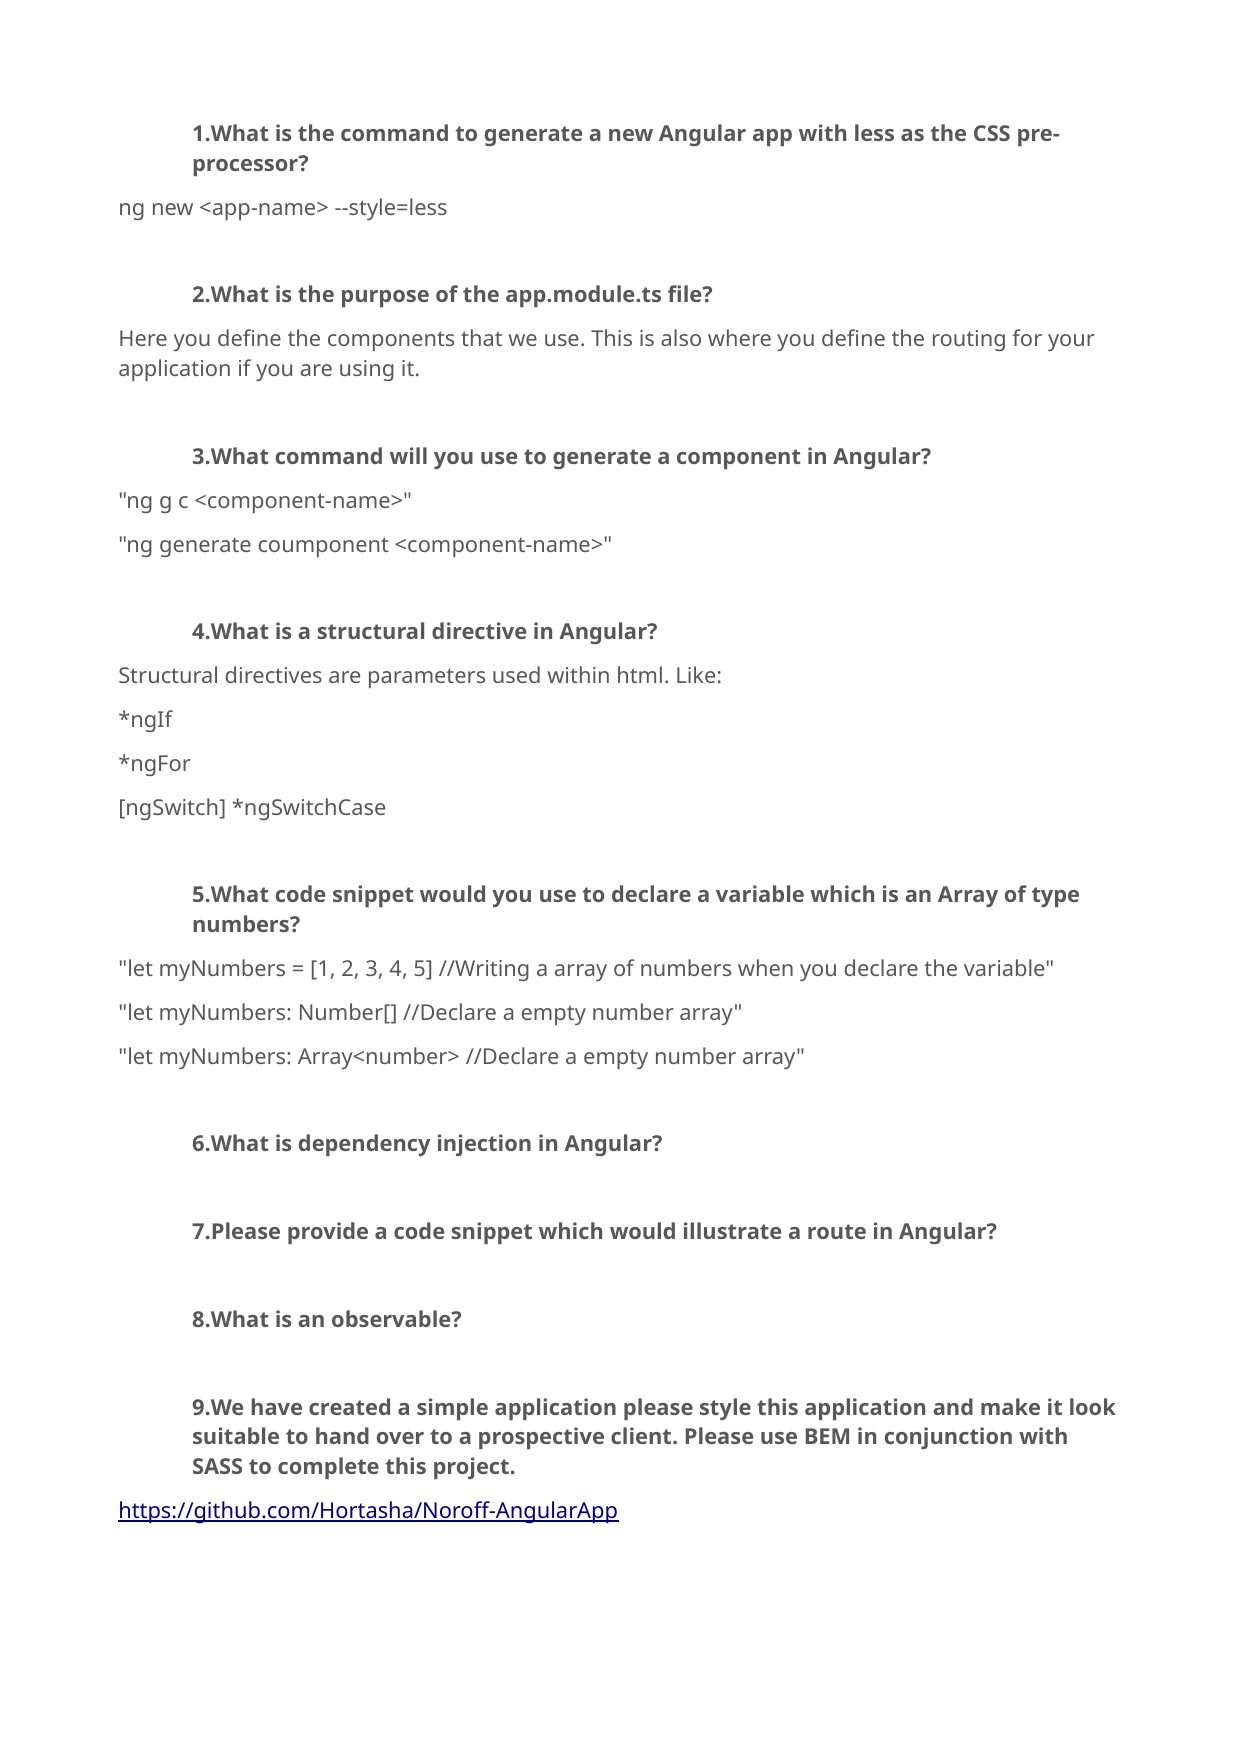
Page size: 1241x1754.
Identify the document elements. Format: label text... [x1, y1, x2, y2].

list Please provide a code snippet which would illustrate a route in Angular? [118, 1216, 1122, 1246]
text "let myNumbers: Array<number> //Declare a empty number array" [118, 1041, 1122, 1071]
text "let myNumbers: Number[] //Declare a empty number array" [118, 997, 1122, 1027]
list What code snippet would you use to declare a variable which is an Array of type numbers? [118, 879, 1122, 939]
text Structural directives are parameters used within html. Like: [118, 660, 1122, 690]
text https://github.com/Hortasha/Noroff-AngularApp [118, 1495, 1122, 1525]
list What is a structural directive in Angular? [118, 616, 1122, 646]
text "let myNumbers = [1, 2, 3, 4, 5] //Writing a array of numbers when you declare the variable" [118, 953, 1122, 983]
text "ng g c <component-name>" [118, 485, 1122, 514]
list What is the command to generate a new Angular app with less as the CSS pre-processor? [118, 118, 1122, 178]
list What command will you use to generate a component in Angular? [118, 441, 1122, 471]
text ng new <app-name> --style=less [118, 192, 1122, 222]
text *ngIf [118, 704, 1122, 734]
list We have created a simple application please style this application and make it look suitable to hand over to a prospective client. Please use BEM in conjunction with SASS to complete this project. [118, 1392, 1122, 1481]
text Here you define the components that we use. This is also where you define the routing for your application if you are using it. [118, 323, 1122, 383]
text "ng generate coumponent <component-name>" [118, 528, 1122, 558]
text [ngSwitch] *ngSwitchCase [118, 792, 1122, 821]
list What is an observable? [118, 1304, 1122, 1334]
text *ngFor [118, 748, 1122, 778]
list What is the purpose of the app.module.ts file? [118, 279, 1122, 309]
list What is dependency injection in Angular? [118, 1128, 1122, 1158]
